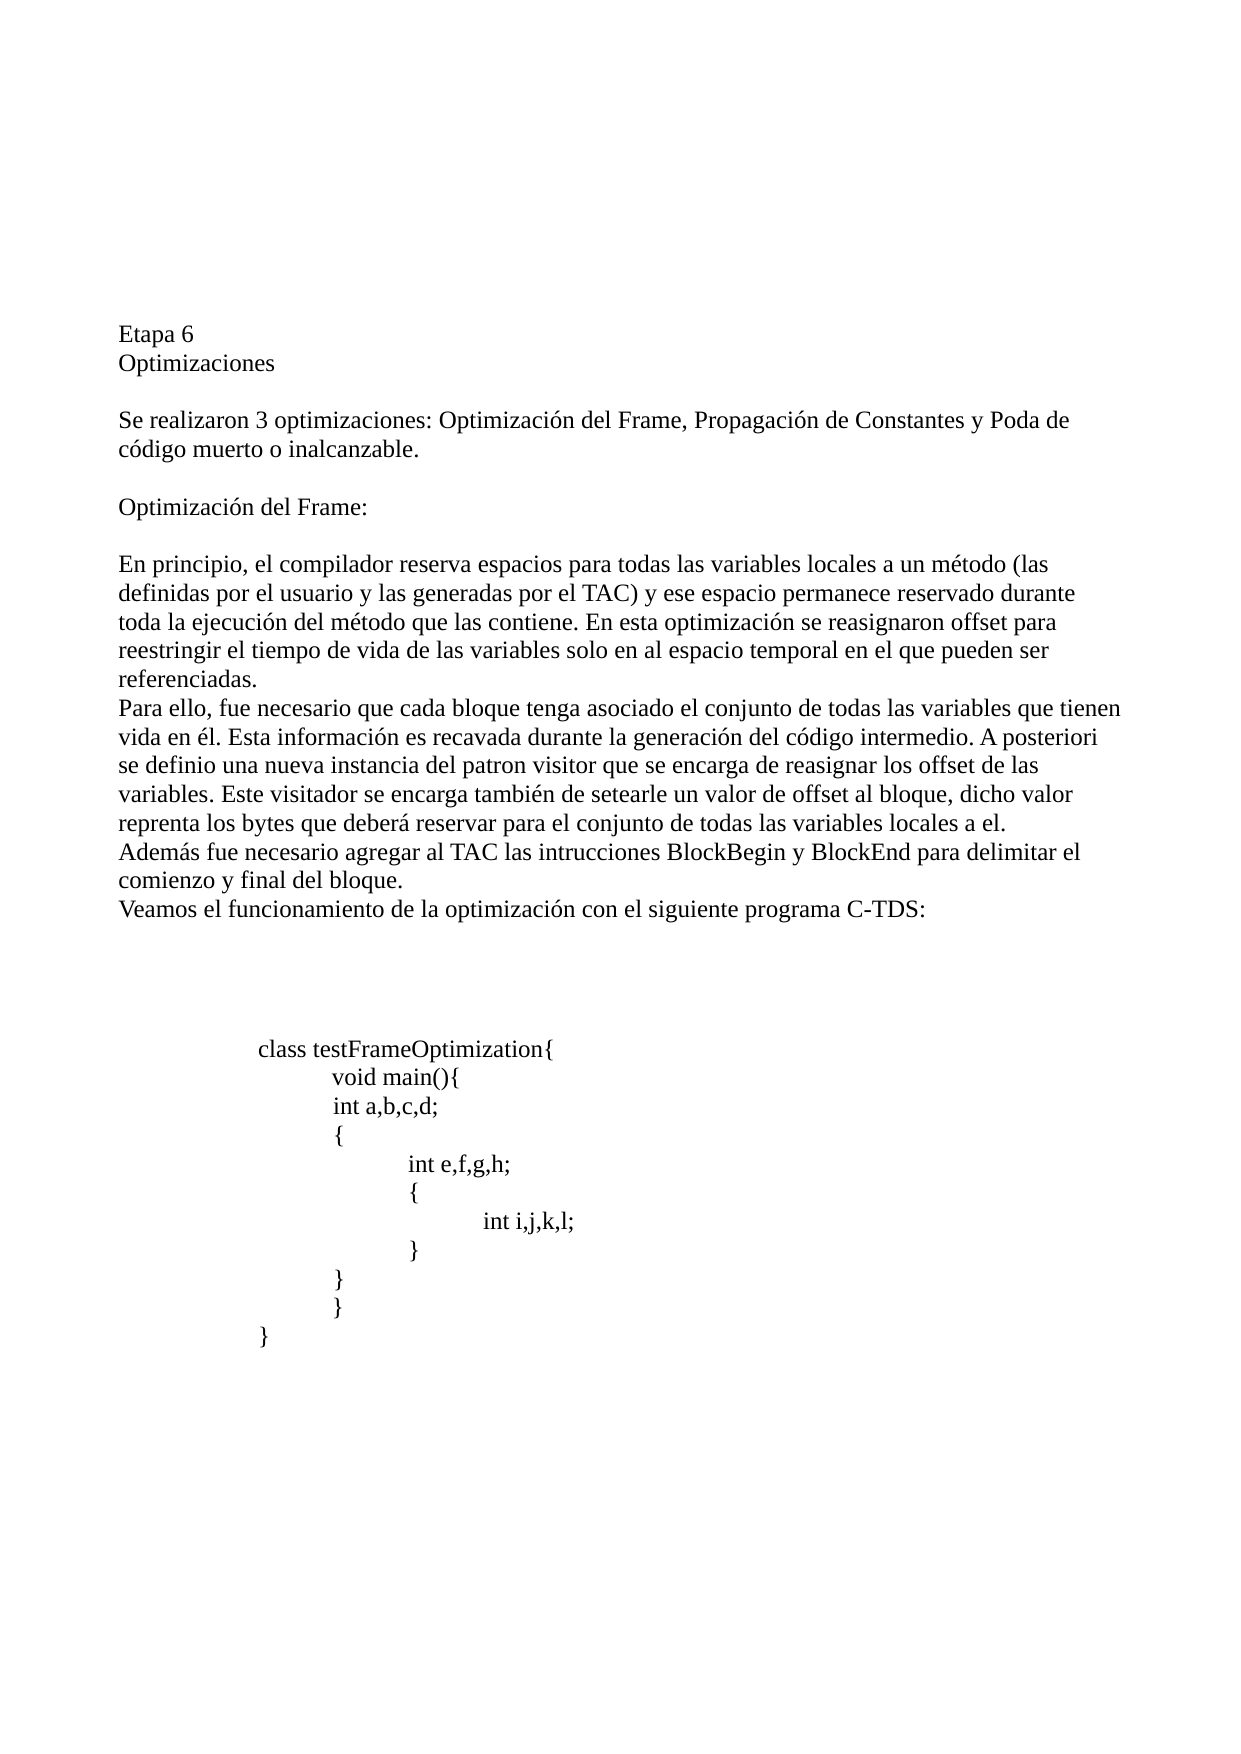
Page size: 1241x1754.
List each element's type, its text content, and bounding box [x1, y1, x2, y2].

text En principio, el compilador reserva espacios para todas las variables locales a un método (las definidas por el usuario y las generadas por el TAC) y ese espacio permanece reservado durante toda la ejecución del método que las contiene. En esta optimización se reasignaron offset para reestringir el tiempo de vida de las variables solo en al espacio temporal en el que pueden ser referenciadas. [118, 549, 1122, 693]
text Optimización del Frame: [118, 492, 1122, 521]
text Además fue necesario agregar al TAC las intrucciones BlockBegin y BlockEnd para delimitar el comienzo y final del bloque. [118, 837, 1122, 894]
text Etapa 6 [118, 319, 1122, 348]
text Se realizaron 3 optimizaciones: Optimización del Frame, Propagación de Constantes y Poda de código muerto o inalcanzable. [118, 406, 1122, 463]
text Optimizaciones [118, 348, 1122, 377]
text Veamos el funcionamiento de la optimización con el siguiente programa C-TDS: [118, 894, 1122, 923]
text Para ello, fue necesario que cada bloque tenga asociado el conjunto de todas las variables que tienen vida en él. Esta información es recavada durante la generación del código intermedio. A posteriori se definio una nueva instancia del patron visitor que se encarga de reasignar los offset de las variables. Este visitador se encarga también de setearle un valor de offset al bloque, dicho valor reprenta los bytes que deberá reservar para el conjunto de todas las variables locales a el. [118, 693, 1122, 837]
